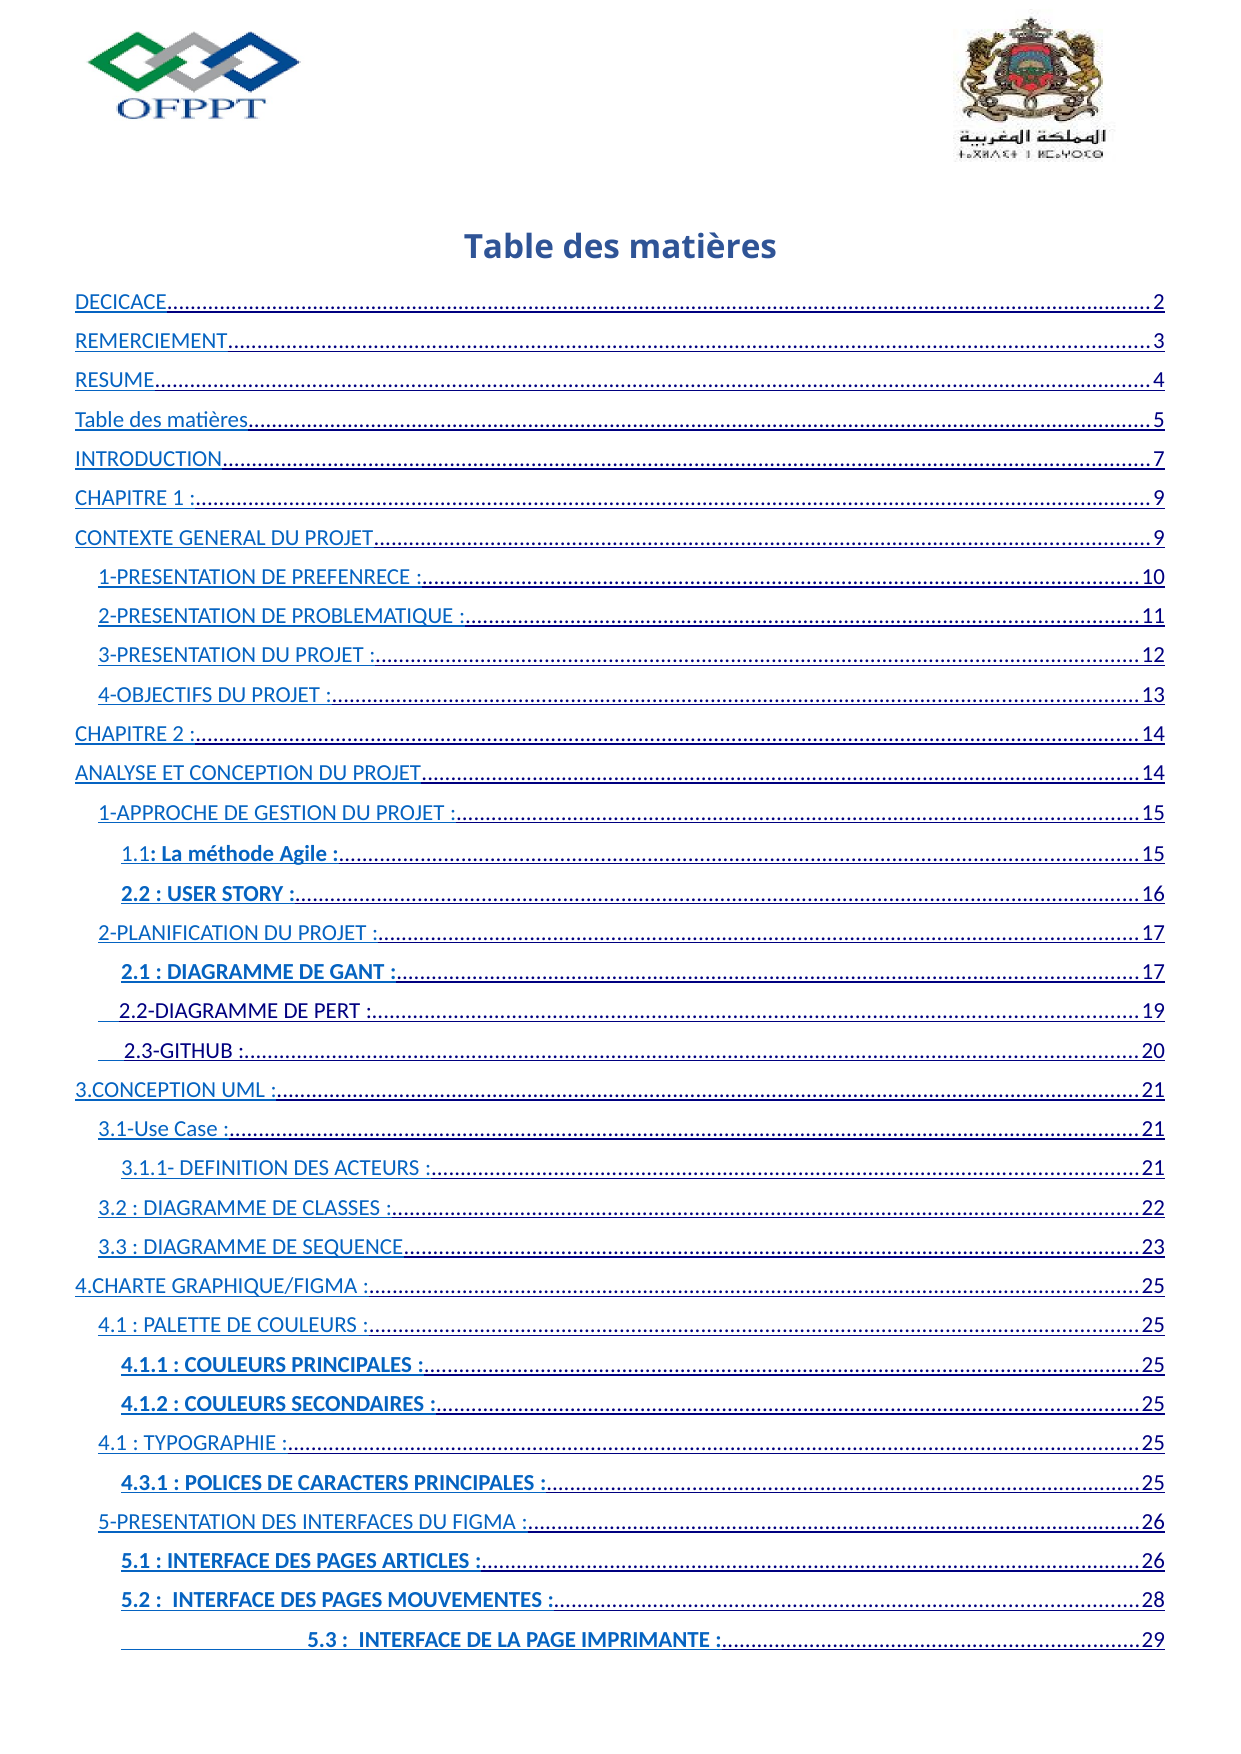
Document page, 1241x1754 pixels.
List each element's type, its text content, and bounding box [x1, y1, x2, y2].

text 2-PRESENTATION DE PROBLEMATIQUE : 11 [98, 601, 1166, 629]
text 1.1 : La méthode Agile : 15 [121, 837, 1166, 867]
text 3.1-Use Case : 21 [98, 1114, 1166, 1142]
text REMERCIEMENT 3 [75, 326, 1166, 354]
text INTRODUCTION 7 [75, 444, 1166, 472]
text 2.2 : USER STORY : 16 [121, 879, 1166, 907]
text 3-PRESENTATION DU PROJET : 12 [98, 641, 1166, 668]
text 1-APPROCHE DE GESTION DU PROJET : 15 [98, 798, 1166, 826]
text CONTEXTE GENERAL DU PROJET 9 [75, 523, 1166, 551]
text Table des matières 5 [75, 405, 1166, 433]
text 4.3.1 : POLICES DE CARACTERS PRINCIPALES : 25 [121, 1468, 1166, 1496]
text 4.1.2 : COULEURS SECONDAIRES : 25 [121, 1389, 1166, 1417]
text 4.1 : PALETTE DE COULEURS : 25 [98, 1311, 1166, 1339]
text 4-OBJECTIFS DU PROJET : 13 [98, 680, 1166, 708]
text 2.3-GITHUB : 20 [98, 1036, 1166, 1064]
text 3.3 : DIAGRAMME DE SEQUENCE 23 [98, 1232, 1166, 1260]
subtitle Table des matières [75, 223, 1166, 269]
text 2.2-DIAGRAMME DE PERT : 19 [98, 996, 1166, 1024]
text DECICACE 2 [75, 287, 1166, 315]
text 3.2 : DIAGRAMME DE CLASSES : 22 [98, 1193, 1166, 1221]
text ANALYSE ET CONCEPTION DU PROJET 14 [75, 758, 1166, 786]
text RESUME 4 [75, 366, 1166, 394]
text 5-PRESENTATION DES INTERFACES DU FIGMA : 26 [98, 1507, 1166, 1535]
text 1-PRESENTATION DE PREFENRECE : 10 [98, 562, 1166, 590]
text 2.1 : DIAGRAMME DE GANT : 17 [121, 957, 1166, 985]
text 4.1 : TYPOGRAPHIE : 25 [98, 1428, 1166, 1456]
text 4.1.1 : COULEURS PRINCIPALES : 25 [121, 1350, 1166, 1378]
text 3.1.1- DEFINITION DES ACTEURS : 21 [121, 1153, 1166, 1182]
text 5.2 : INTERFACE DES PAGES MOUVEMENTES : 28 [121, 1586, 1166, 1613]
text 5.3 : INTERFACE DE LA PAGE IMPRIMANTE : 29 [121, 1625, 1166, 1653]
text 4.CHARTE GRAPHIQUE/FIGMA : 25 [75, 1271, 1166, 1299]
text 5.1 : INTERFACE DES PAGES ARTICLES : 26 [121, 1546, 1166, 1574]
text 2-PLANIFICATION DU PROJET : 17 [98, 918, 1166, 946]
text CHAPITRE 1 : 9 [75, 483, 1166, 511]
text 3.CONCEPTION UML : 21 [75, 1075, 1166, 1103]
text CHAPITRE 2 : 14 [75, 719, 1166, 747]
